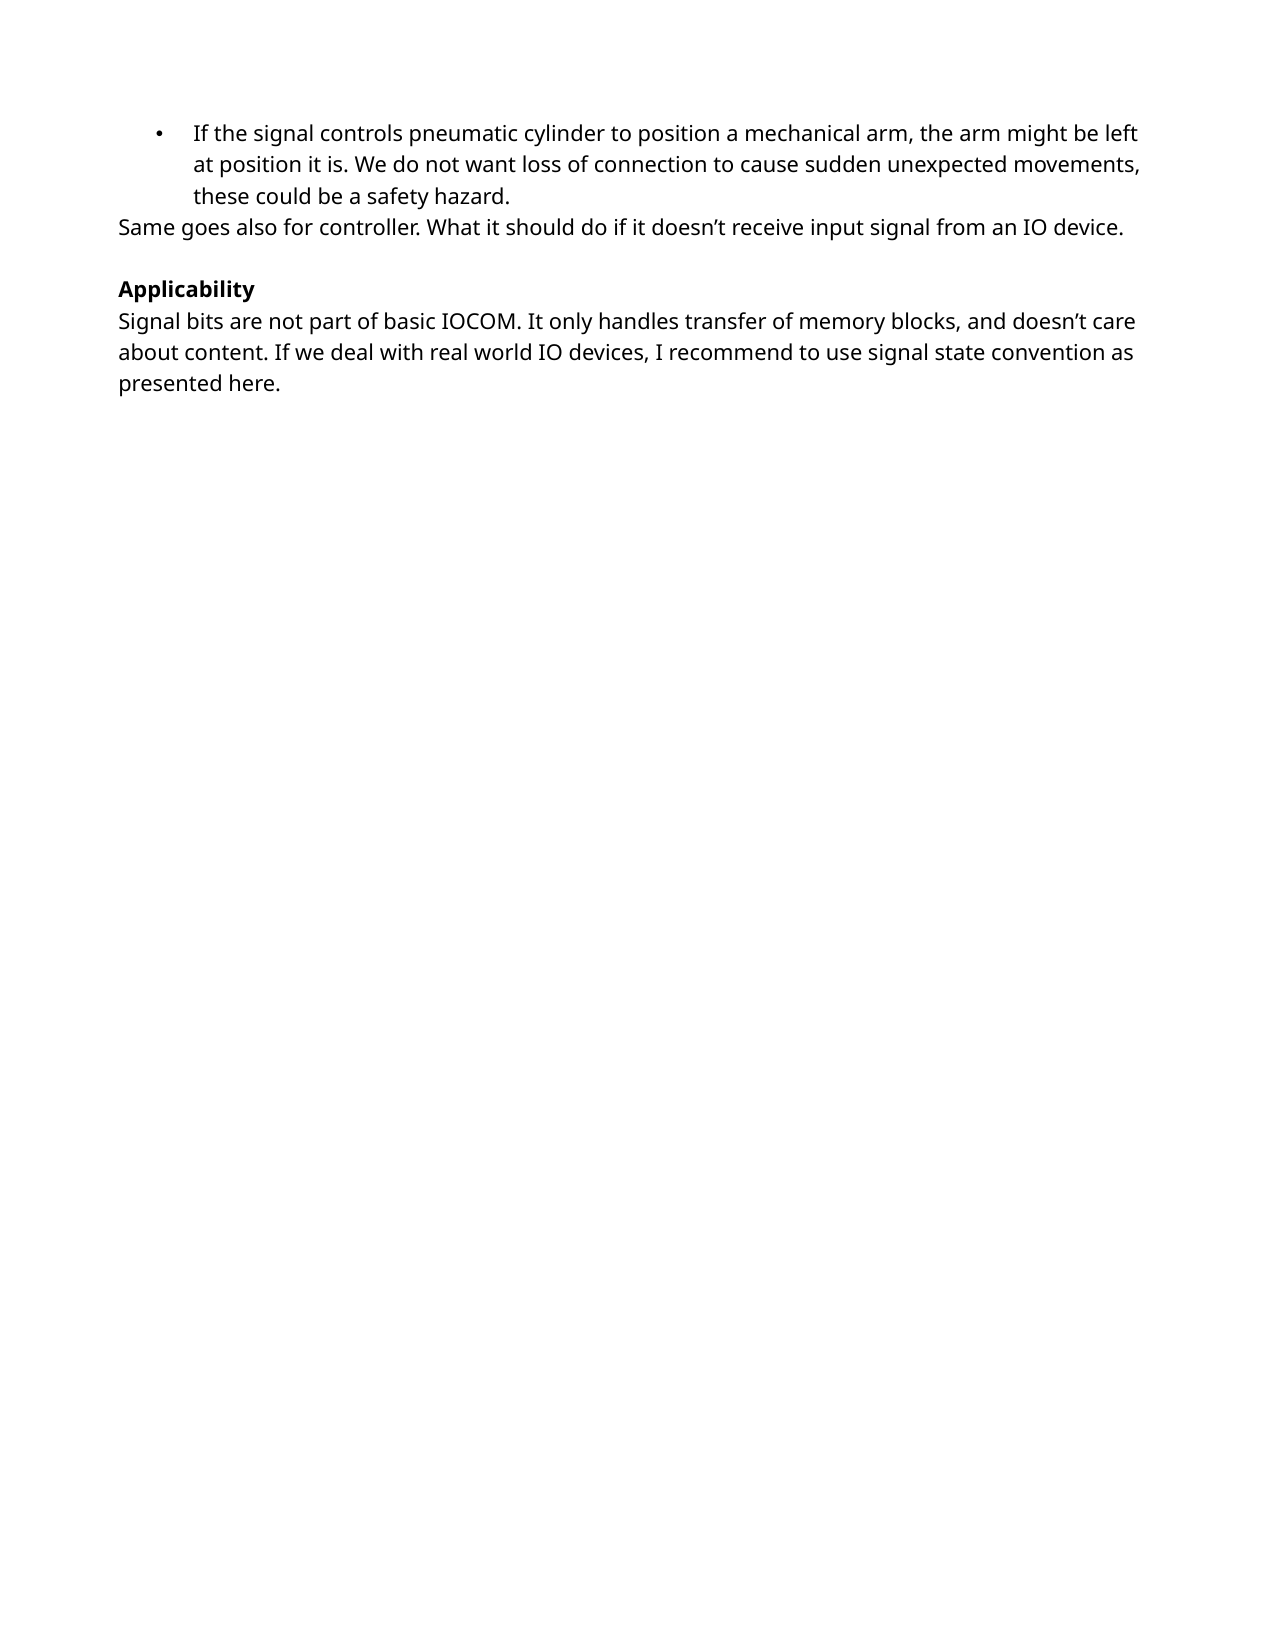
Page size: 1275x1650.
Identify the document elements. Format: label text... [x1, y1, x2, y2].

list If the signal controls pneumatic cylinder to position a mechanical arm, the arm might be left at position it is. We do not want loss of connection to cause sudden unexpected movements, these could be a safety hazard. [156, 118, 1157, 210]
text Applicability [118, 274, 1157, 304]
text Signal bits are not part of basic IOCOM. It only handles transfer of memory blocks, and doesn’t care about content. If we deal with real world IO devices, I recommend to use signal state convention as presented here. [118, 306, 1157, 398]
text Same goes also for controller. What it should do if it doesn’t receive input signal from an IO device. [118, 212, 1157, 242]
